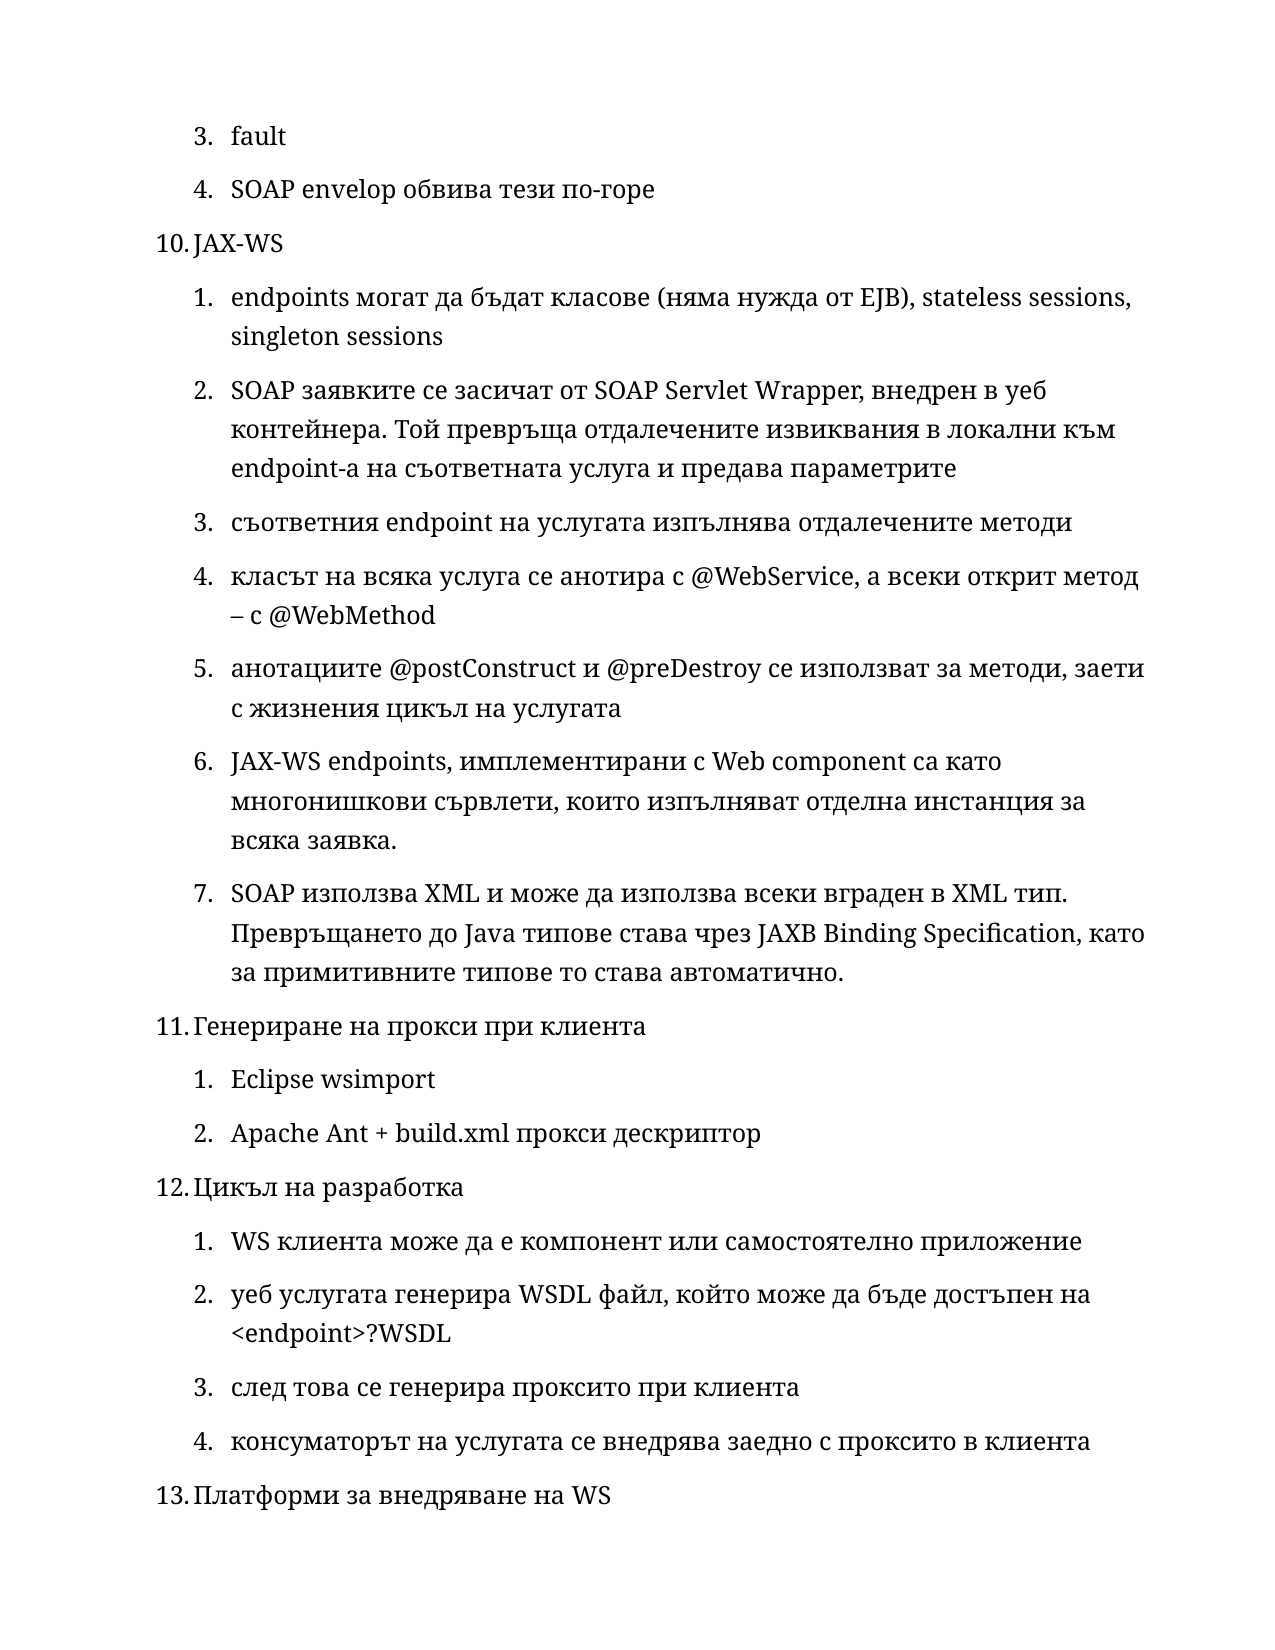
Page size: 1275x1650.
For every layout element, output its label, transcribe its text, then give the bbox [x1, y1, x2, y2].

list WS клиента може да е компонент или самостоятелно приложение [193, 1223, 1157, 1257]
list JAX-WS [156, 226, 1157, 260]
list анотациите @postConstruct и @preDestroy се използват за методи, заети с жизнения цикъл на услугата [193, 651, 1157, 724]
list SOAP envelop обвива тези по-горе [193, 172, 1157, 206]
list endpoints могат да бъдат класове (няма нужда от EJB), stateless sessions, singleton sessions [193, 279, 1157, 353]
list Apache Ant + build.xml прокси дескриптор [193, 1116, 1157, 1150]
list Генериране на прокси при клиента [156, 1008, 1157, 1042]
list Цикъл на разработка [156, 1169, 1157, 1203]
list класът на всяка услуга се анотира с @WebService, а всеки открит метод – с @WebMethod [193, 558, 1157, 631]
list fault [193, 118, 1157, 152]
list уеб услугата генерира WSDL файл, който може да бъде достъпен на <endpoint>?WSDL [193, 1277, 1157, 1350]
list JAX-WS endpoints, имплементирани с Web component са като многонишкови сървлети, които изпълняват отделна инстанция за всяка заявка. [193, 744, 1157, 856]
list Платформи за внедряване на WS [156, 1477, 1157, 1511]
list съответния endpoint на услугата изпълнява отдалечените методи [193, 504, 1157, 538]
list след това се генерира проксито при клиента [193, 1370, 1157, 1404]
list Eclipse wsimport [193, 1062, 1157, 1096]
list SOAP използва XML и може да използва всеки вграден в XML тип. Превръщането до Java типове става чрез JAXB Binding Specification, като за примитивните типове то става автоматично. [193, 876, 1157, 988]
list консуматорът на услугата се внедрява заедно с проксито в клиента [193, 1423, 1157, 1458]
list SOAP заявките се засичат от SOAP Servlet Wrapper, внедрен в уеб контейнера. Той превръща отдалечените извиквания в локални към endpoint-a на съответната услуга и предава параметрите [193, 372, 1157, 485]
